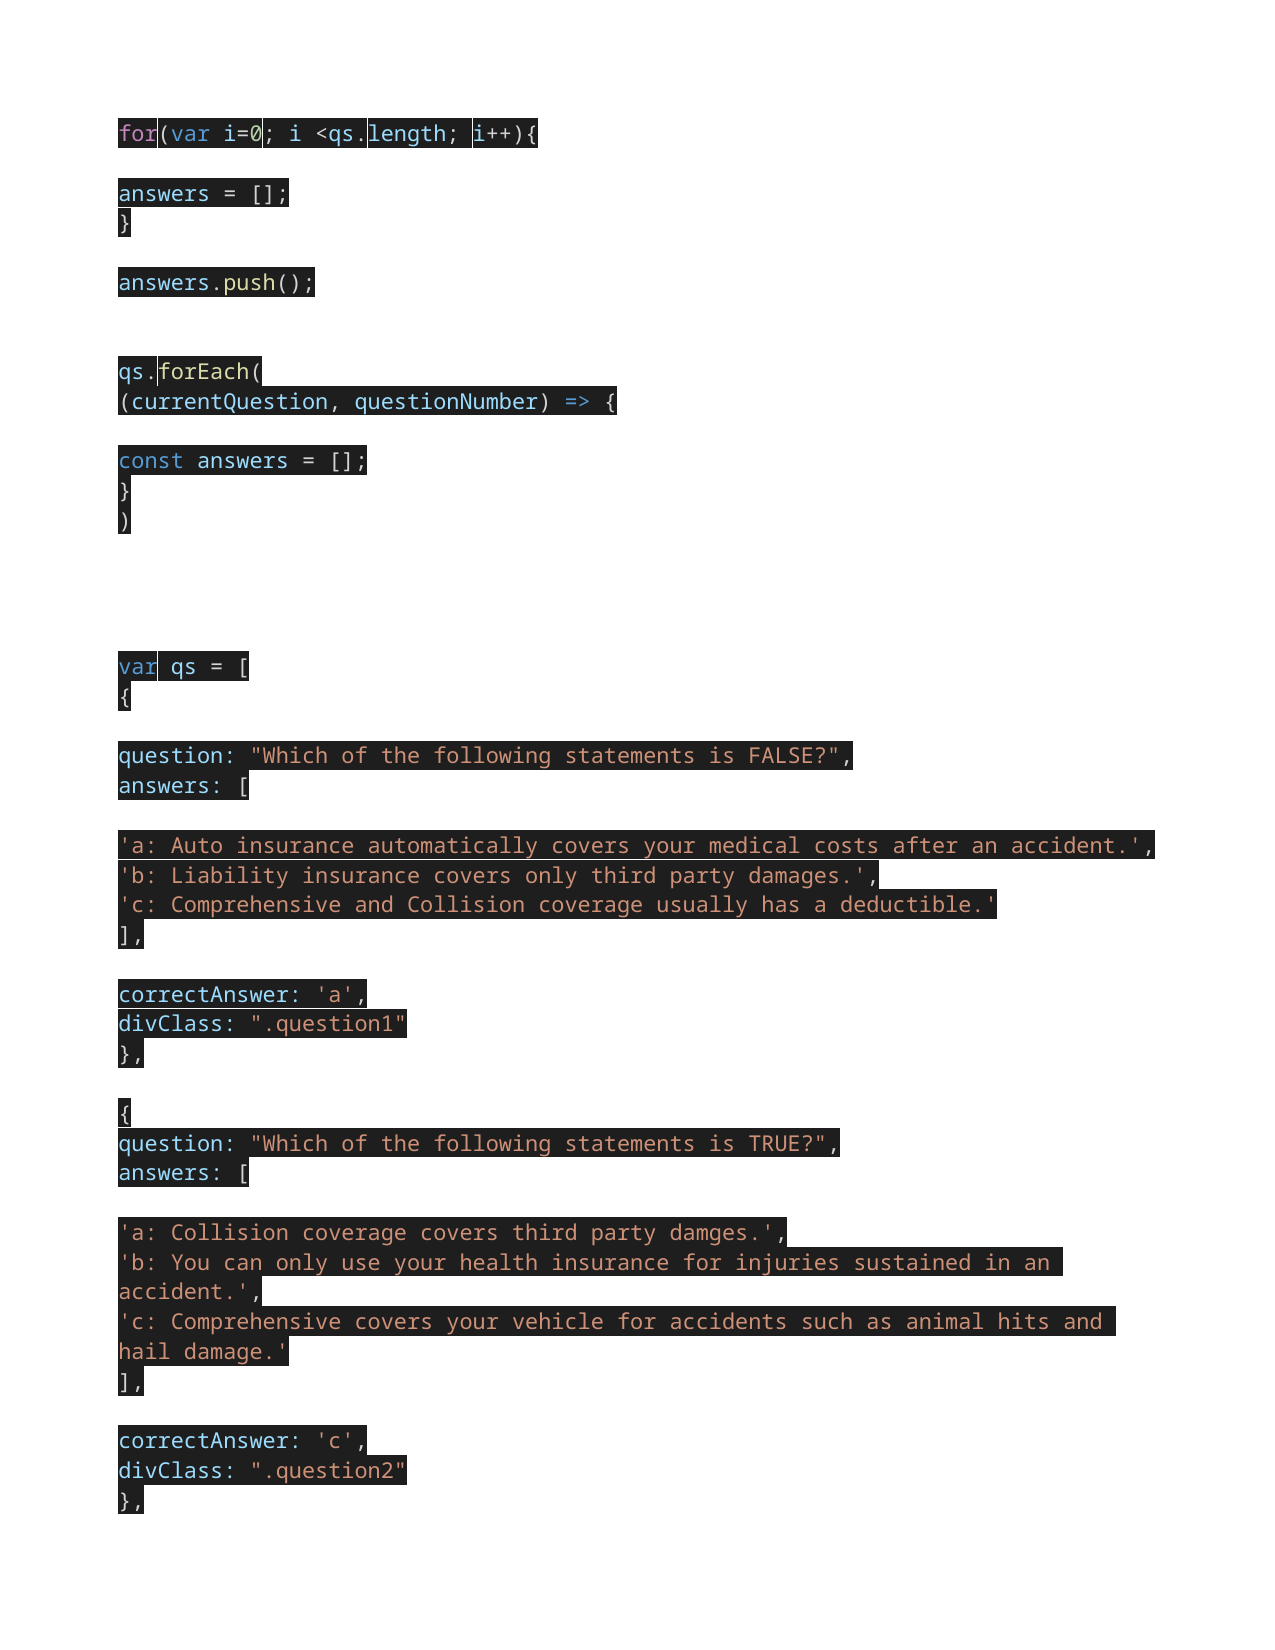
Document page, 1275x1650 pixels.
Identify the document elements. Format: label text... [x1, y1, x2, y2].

text } [118, 207, 1157, 237]
text divClass: ".question2" [118, 1455, 1157, 1485]
text 'a: Collision coverage covers third party damges.', [118, 1217, 1157, 1247]
text }, [118, 1038, 1157, 1068]
text 'b: You can only use your health insurance for injuries sustained in an accident.', [118, 1247, 1157, 1306]
text { [118, 1098, 1157, 1127]
text var qs = [ [118, 651, 1157, 681]
text answers = []; [118, 178, 1157, 207]
text correctAnswer: 'c', [118, 1425, 1157, 1455]
text const answers = []; [118, 445, 1157, 475]
text 'c: Comprehensive and Collision coverage usually has a deductible.' [118, 889, 1157, 919]
text 'a: Auto insurance automatically covers your medical costs after an accident.', [118, 830, 1157, 859]
text } [118, 475, 1157, 505]
text ], [118, 1366, 1157, 1396]
text 'b: Liability insurance covers only third party damages.', [118, 859, 1157, 889]
text question: "Which of the following statements is FALSE?", [118, 741, 1157, 770]
text 'c: Comprehensive covers your vehicle for accidents such as animal hits and hail damage.' [118, 1306, 1157, 1366]
text for(var i=0; i <qs.length; i++){ [118, 118, 1157, 148]
text correctAnswer: 'a', [118, 979, 1157, 1008]
text question: "Which of the following statements is TRUE?", [118, 1127, 1157, 1157]
text }, [118, 1485, 1157, 1514]
text (currentQuestion, questionNumber) => { [118, 386, 1157, 415]
text qs.forEach( [118, 356, 1157, 386]
text ) [118, 505, 1157, 534]
text divClass: ".question1" [118, 1008, 1157, 1038]
text ], [118, 919, 1157, 949]
text answers: [ [118, 770, 1157, 800]
text answers.push(); [118, 267, 1157, 297]
text answers: [ [118, 1157, 1157, 1187]
text { [118, 681, 1157, 711]
